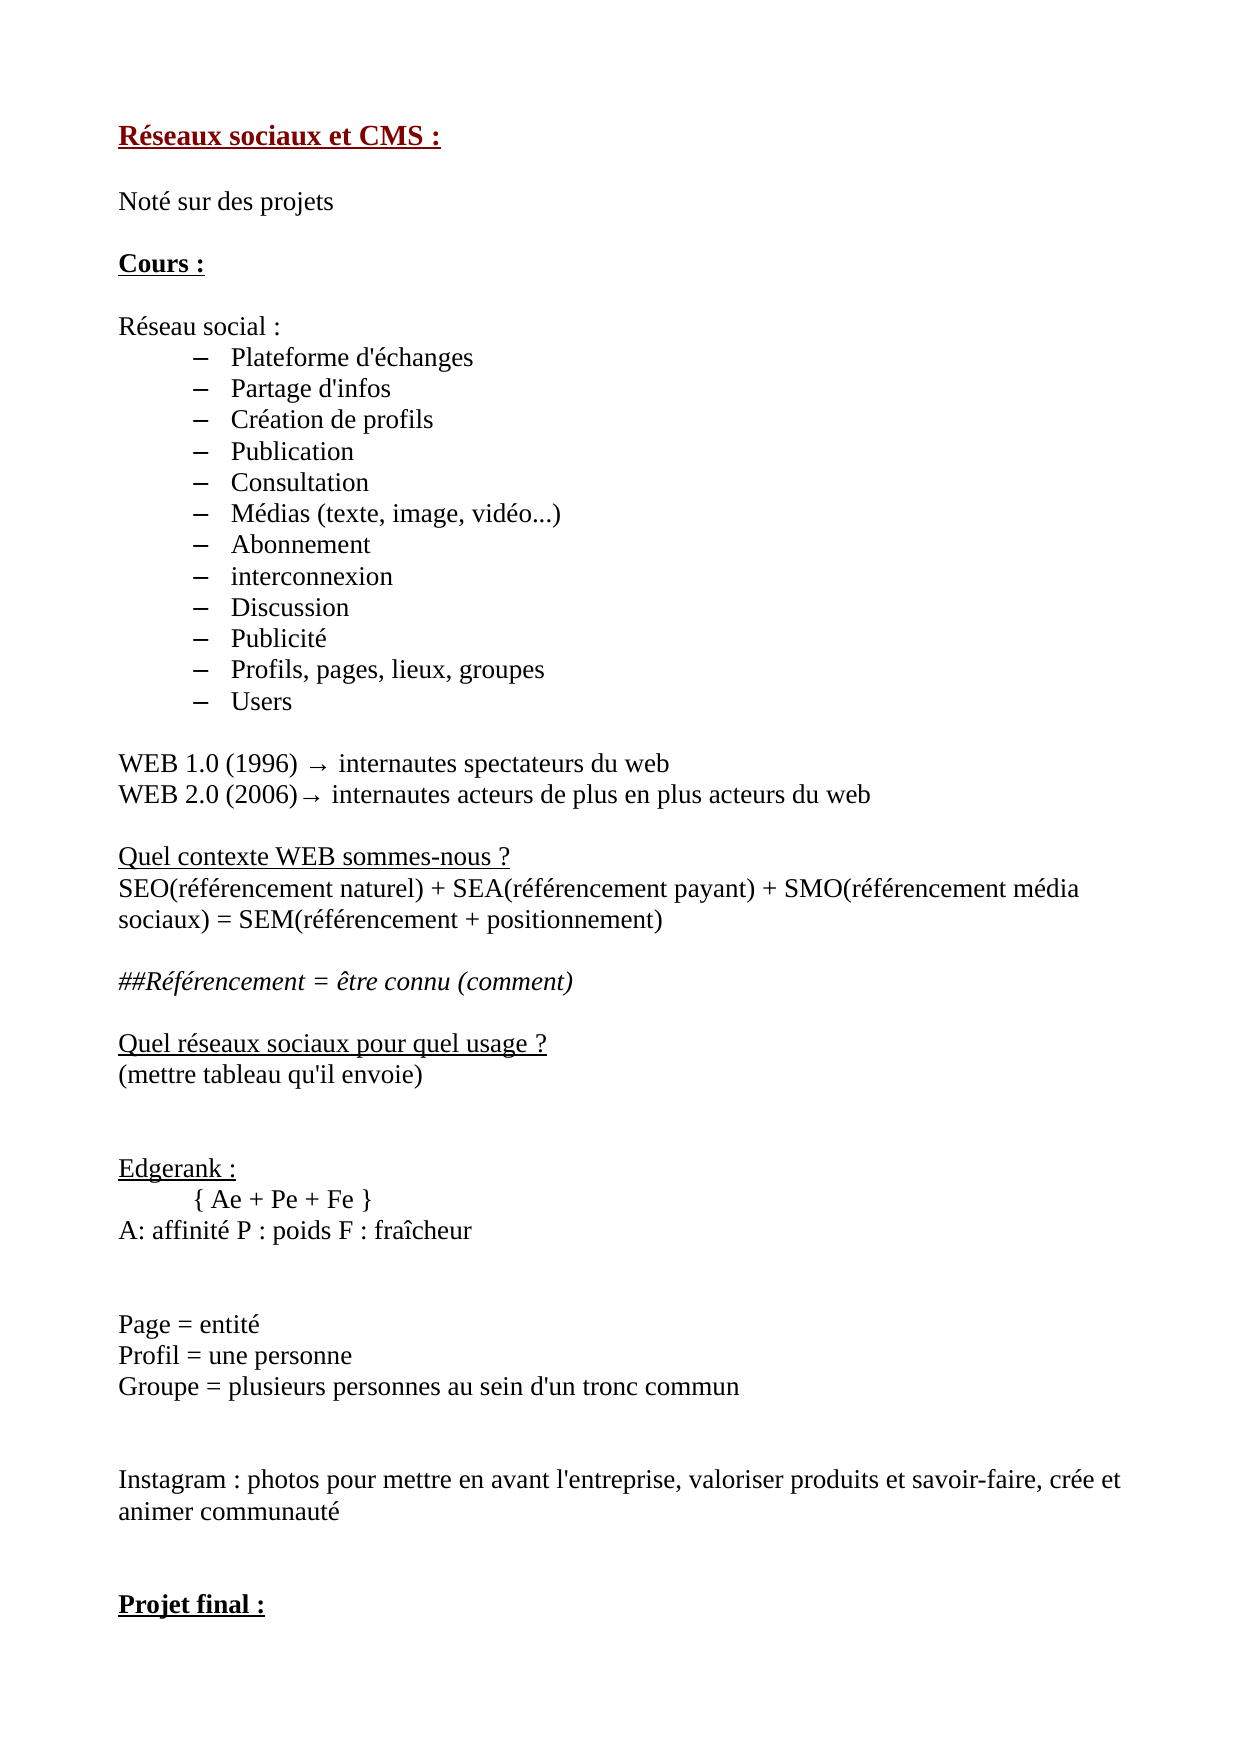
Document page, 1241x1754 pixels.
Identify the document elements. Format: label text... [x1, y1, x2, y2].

text Réseaux sociaux et CMS : [118, 118, 1122, 152]
list Partage d'infos [193, 372, 1122, 403]
text (mettre tableau qu'il envoie) [118, 1058, 1122, 1090]
text Page = entité [118, 1308, 1122, 1339]
text Edgerank : [118, 1152, 1122, 1183]
text ##Référencement = être connu (comment) [118, 965, 1122, 996]
list Consultation [193, 466, 1122, 497]
list Publicité [193, 622, 1122, 653]
list Médias (texte, image, vidéo...) [193, 497, 1122, 528]
text { Ae + Pe + Fe } [118, 1183, 1122, 1214]
text Quel réseaux sociaux pour quel usage ? [118, 1027, 1122, 1058]
text Profil = une personne [118, 1339, 1122, 1370]
text SEO(référencement naturel) + SEA(référencement payant) + SMO(référencement média sociaux) = SEM(référencement + positionnement) [118, 872, 1122, 934]
text Noté sur des projets [118, 185, 1122, 216]
list interconnexion [193, 560, 1122, 591]
text Projet final : [118, 1588, 1122, 1619]
list Plateforme d'échanges [193, 341, 1122, 372]
text Cours : [118, 247, 1122, 279]
list Profils, pages, lieux, groupes [193, 653, 1122, 685]
text WEB 2.0 (2006)→ internautes acteurs de plus en plus acteurs du web [118, 778, 1122, 809]
list Publication [193, 435, 1122, 466]
text Quel contexte WEB sommes-nous ? [118, 841, 1122, 872]
list Users [193, 685, 1122, 716]
list Discussion [193, 591, 1122, 622]
text WEB 1.0 (1996) → internautes spectateurs du web [118, 747, 1122, 778]
text Réseau social : [118, 310, 1122, 341]
text A: affinité P : poids F : fraîcheur [118, 1214, 1122, 1245]
text Groupe = plusieurs personnes au sein d'un tronc commun [118, 1370, 1122, 1401]
text Instagram : photos pour mettre en avant l'entreprise, valoriser produits et savoir-faire, crée et animer communauté [118, 1463, 1122, 1526]
list Abonnement [193, 528, 1122, 560]
list Création de profils [193, 403, 1122, 435]
